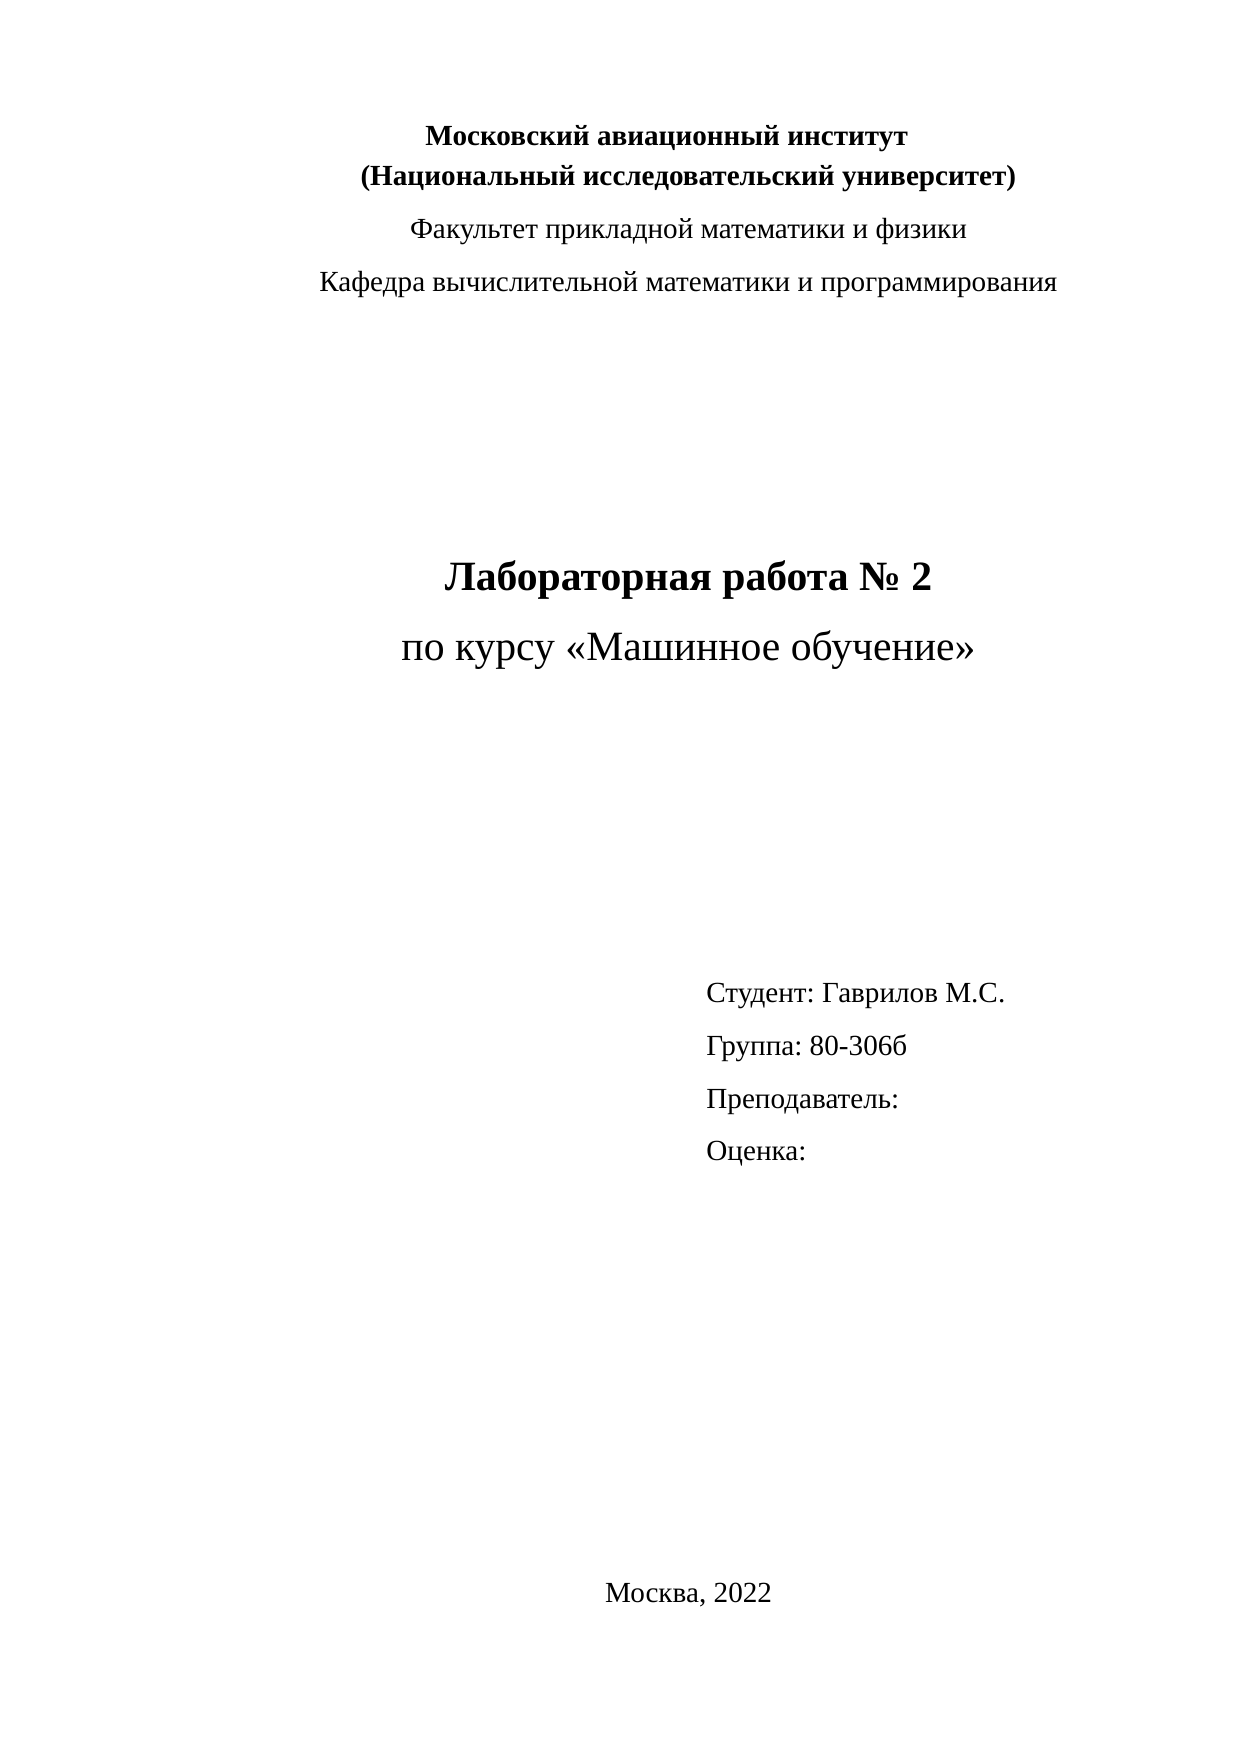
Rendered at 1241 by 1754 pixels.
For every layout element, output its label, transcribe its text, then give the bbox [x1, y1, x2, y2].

text Оценка: [698, 1133, 1152, 1167]
text Лабораторная работа № 2 [181, 551, 1152, 599]
text Преподаватель: [698, 1081, 1152, 1114]
text Студент: Гаврилов М.С. [698, 975, 1152, 1009]
text по курсу «Машинное обучение» [181, 621, 1152, 669]
text Факультет прикладной математики и физики [181, 211, 1152, 244]
text Московский авиационный институт [181, 118, 1152, 152]
text Кафедра вычислительной математики и программирования [181, 264, 1152, 297]
text Москва, 2022 [181, 1576, 1152, 1609]
text (Национальный исследовательский университет) [181, 158, 1152, 192]
text Группа: 80-306б [698, 1028, 1152, 1062]
